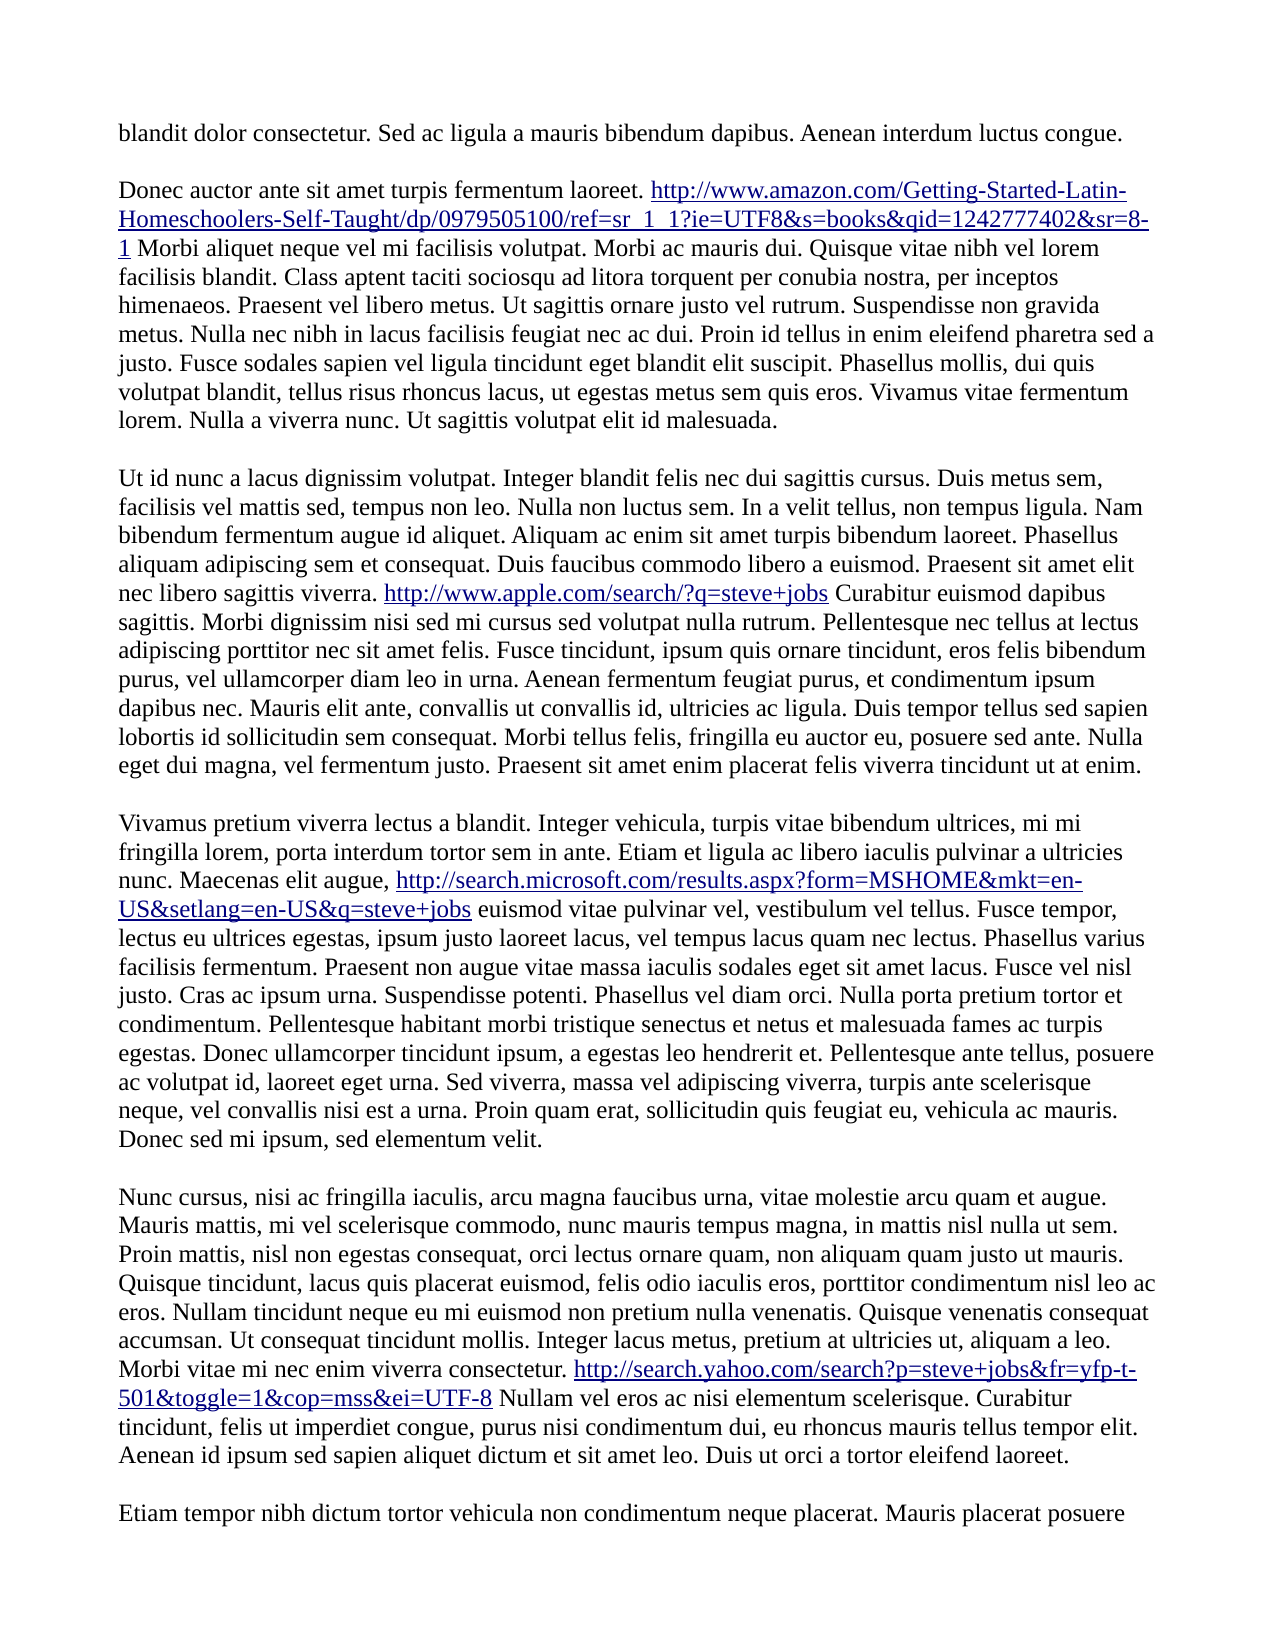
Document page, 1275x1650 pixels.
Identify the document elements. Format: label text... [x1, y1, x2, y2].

text Donec auctor ante sit amet turpis fermentum laoreet. http://www.amazon.com/Getting-Started-Latin-Homeschoolers-Self-Taught/dp/0979505100/ref=sr_1_1?ie=UTF8&s=books&qid=1242777402&sr=8-1 Morbi aliquet neque vel mi facilisis volutpat. Morbi ac mauris dui. Quisque vitae nibh vel lorem facilisis blandit. Class aptent taciti sociosqu ad litora torquent per conubia nostra, per inceptos himenaeos. Praesent vel libero metus. Ut sagittis ornare justo vel rutrum. Suspendisse non gravida metus. Nulla nec nibh in lacus facilisis feugiat nec ac dui. Proin id tellus in enim eleifend pharetra sed a justo. Fusce sodales sapien vel ligula tincidunt eget blandit elit suscipit. Phasellus mollis, dui quis volutpat blandit, tellus risus rhoncus lacus, ut egestas metus sem quis eros. Vivamus vitae fermentum lorem. Nulla a viverra nunc. Ut sagittis volutpat elit id malesuada. [118, 176, 1157, 434]
text Vivamus pretium viverra lectus a blandit. Integer vehicula, turpis vitae bibendum ultrices, mi mi fringilla lorem, porta interdum tortor sem in ante. Etiam et ligula ac libero iaculis pulvinar a ultricies nunc. Maecenas elit augue, http://search.microsoft.com/results.aspx?form=MSHOME&mkt=en-US&setlang=en-US&q=steve+jobs euismod vitae pulvinar vel, vestibulum vel tellus. Fusce tempor, lectus eu ultrices egestas, ipsum justo laoreet lacus, vel tempus lacus quam nec lectus. Phasellus varius facilisis fermentum. Praesent non augue vitae massa iaculis sodales eget sit amet lacus. Fusce vel nisl justo. Cras ac ipsum urna. Suspendisse potenti. Phasellus vel diam orci. Nulla porta pretium tortor et condimentum. Pellentesque habitant morbi tristique senectus et netus et malesuada fames ac turpis egestas. Donec ullamcorper tincidunt ipsum, a egestas leo hendrerit et. Pellentesque ante tellus, posuere ac volutpat id, laoreet eget urna. Sed viverra, massa vel adipiscing viverra, turpis ante scelerisque neque, vel convallis nisi est a urna. Proin quam erat, sollicitudin quis feugiat eu, vehicula ac mauris. Donec sed mi ipsum, sed elementum velit. [118, 808, 1157, 1153]
text Nunc cursus, nisi ac fringilla iaculis, arcu magna faucibus urna, vitae molestie arcu quam et augue. Mauris mattis, mi vel scelerisque commodo, nunc mauris tempus magna, in mattis nisl nulla ut sem. Proin mattis, nisl non egestas consequat, orci lectus ornare quam, non aliquam quam justo ut mauris. Quisque tincidunt, lacus quis placerat euismod, felis odio iaculis eros, porttitor condimentum nisl leo ac eros. Nullam tincidunt neque eu mi euismod non pretium nulla venenatis. Quisque venenatis consequat accumsan. Ut consequat tincidunt mollis. Integer lacus metus, pretium at ultricies ut, aliquam a leo. Morbi vitae mi nec enim viverra consectetur. http://search.yahoo.com/search?p=steve+jobs&fr=yfp-t-501&toggle=1&cop=mss&ei=UTF-8 Nullam vel eros ac nisi elementum scelerisque. Curabitur tincidunt, felis ut imperdiet congue, purus nisi condimentum dui, eu rhoncus mauris tellus tempor elit. Aenean id ipsum sed sapien aliquet dictum et sit amet leo. Duis ut orci a tortor eleifend laoreet. [118, 1182, 1157, 1469]
text blandit dolor consectetur. Sed ac ligula a mauris bibendum dapibus. Aenean interdum luctus congue. [118, 118, 1157, 147]
text Ut id nunc a lacus dignissim volutpat. Integer blandit felis nec dui sagittis cursus. Duis metus sem, facilisis vel mattis sed, tempus non leo. Nulla non luctus sem. In a velit tellus, non tempus ligula. Nam bibendum fermentum augue id aliquet. Aliquam ac enim sit amet turpis bibendum laoreet. Phasellus aliquam adipiscing sem et consequat. Duis faucibus commodo libero a euismod. Praesent sit amet elit nec libero sagittis viverra. http://www.apple.com/search/?q=steve+jobs Curabitur euismod dapibus sagittis. Morbi dignissim nisi sed mi cursus sed volutpat nulla rutrum. Pellentesque nec tellus at lectus adipiscing porttitor nec sit amet felis. Fusce tincidunt, ipsum quis ornare tincidunt, eros felis bibendum purus, vel ullamcorper diam leo in urna. Aenean fermentum feugiat purus, et condimentum ipsum dapibus nec. Mauris elit ante, convallis ut convallis id, ultricies ac ligula. Duis tempor tellus sed sapien lobortis id sollicitudin sem consequat. Morbi tellus felis, fringilla eu auctor eu, posuere sed ante. Nulla eget dui magna, vel fermentum justo. Praesent sit amet enim placerat felis viverra tincidunt ut at enim. [118, 463, 1157, 779]
text Etiam tempor nibh dictum tortor vehicula non condimentum neque placerat. Mauris placerat posuere [118, 1498, 1157, 1527]
